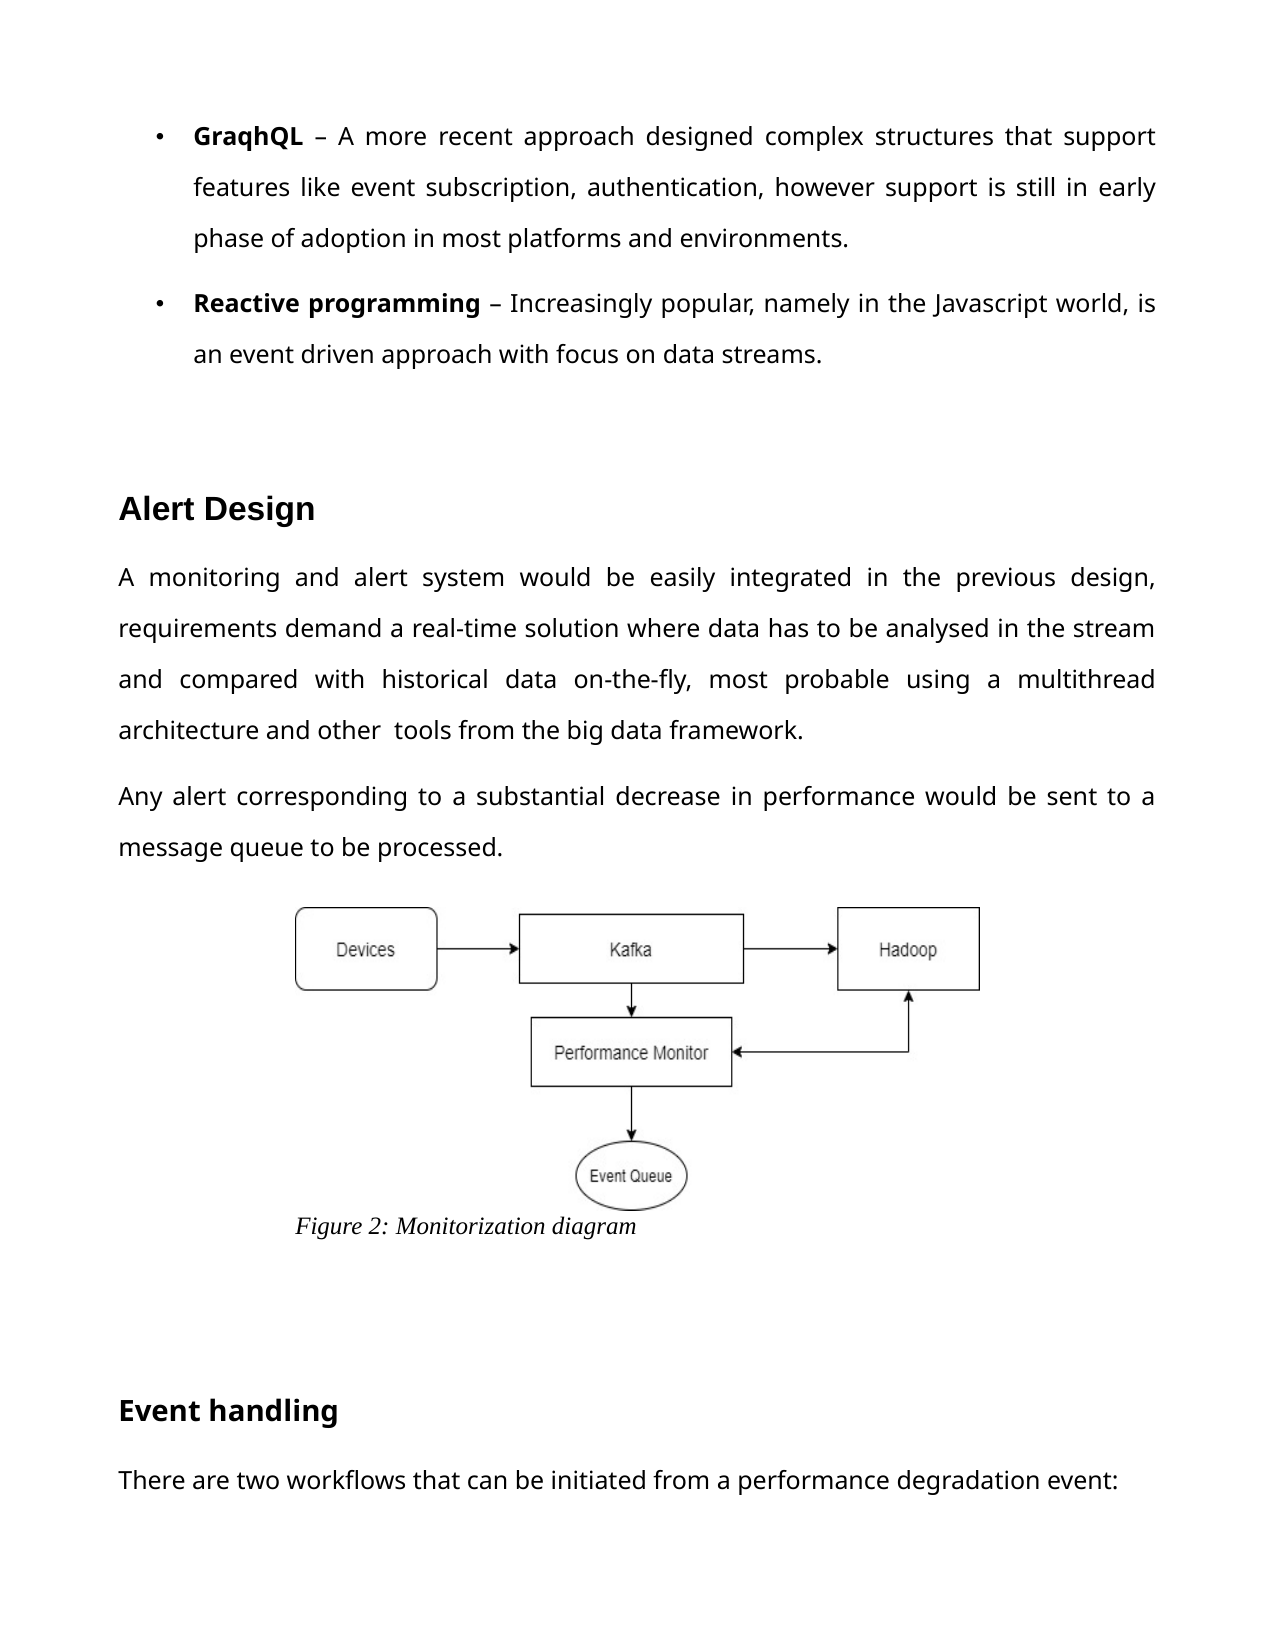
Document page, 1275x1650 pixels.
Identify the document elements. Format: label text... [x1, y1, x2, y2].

list Reactive programming – Increasingly popular, namely in the Javascript world, is an event driven approach with focus on data streams. [156, 286, 1157, 371]
text A monitoring and alert system would be easily integrated in the previous design, requirements demand a real-time solution where data has to be analysed in the stream and compared with historical data on-the-fly, most probable using a multithread architecture and other tools from the big data framework. [118, 559, 1157, 747]
list GraqhQL – A more recent approach designed complex structures that support features like event subscription, authentication, however support is still in early phase of adoption in most platforms and environments. [156, 118, 1157, 254]
subtitle Alert Design [118, 489, 1157, 528]
picture [295, 907, 980, 1211]
subtitle Event handling [118, 1390, 1157, 1430]
text Figure 2: Monitorization diagram [295, 1211, 980, 1239]
text Any alert corresponding to a substantial decrease in performance would be sent to a message queue to be processed. [118, 778, 1157, 863]
text There are two workflows that can be initiated from a performance degradation event: [118, 1463, 1157, 1497]
